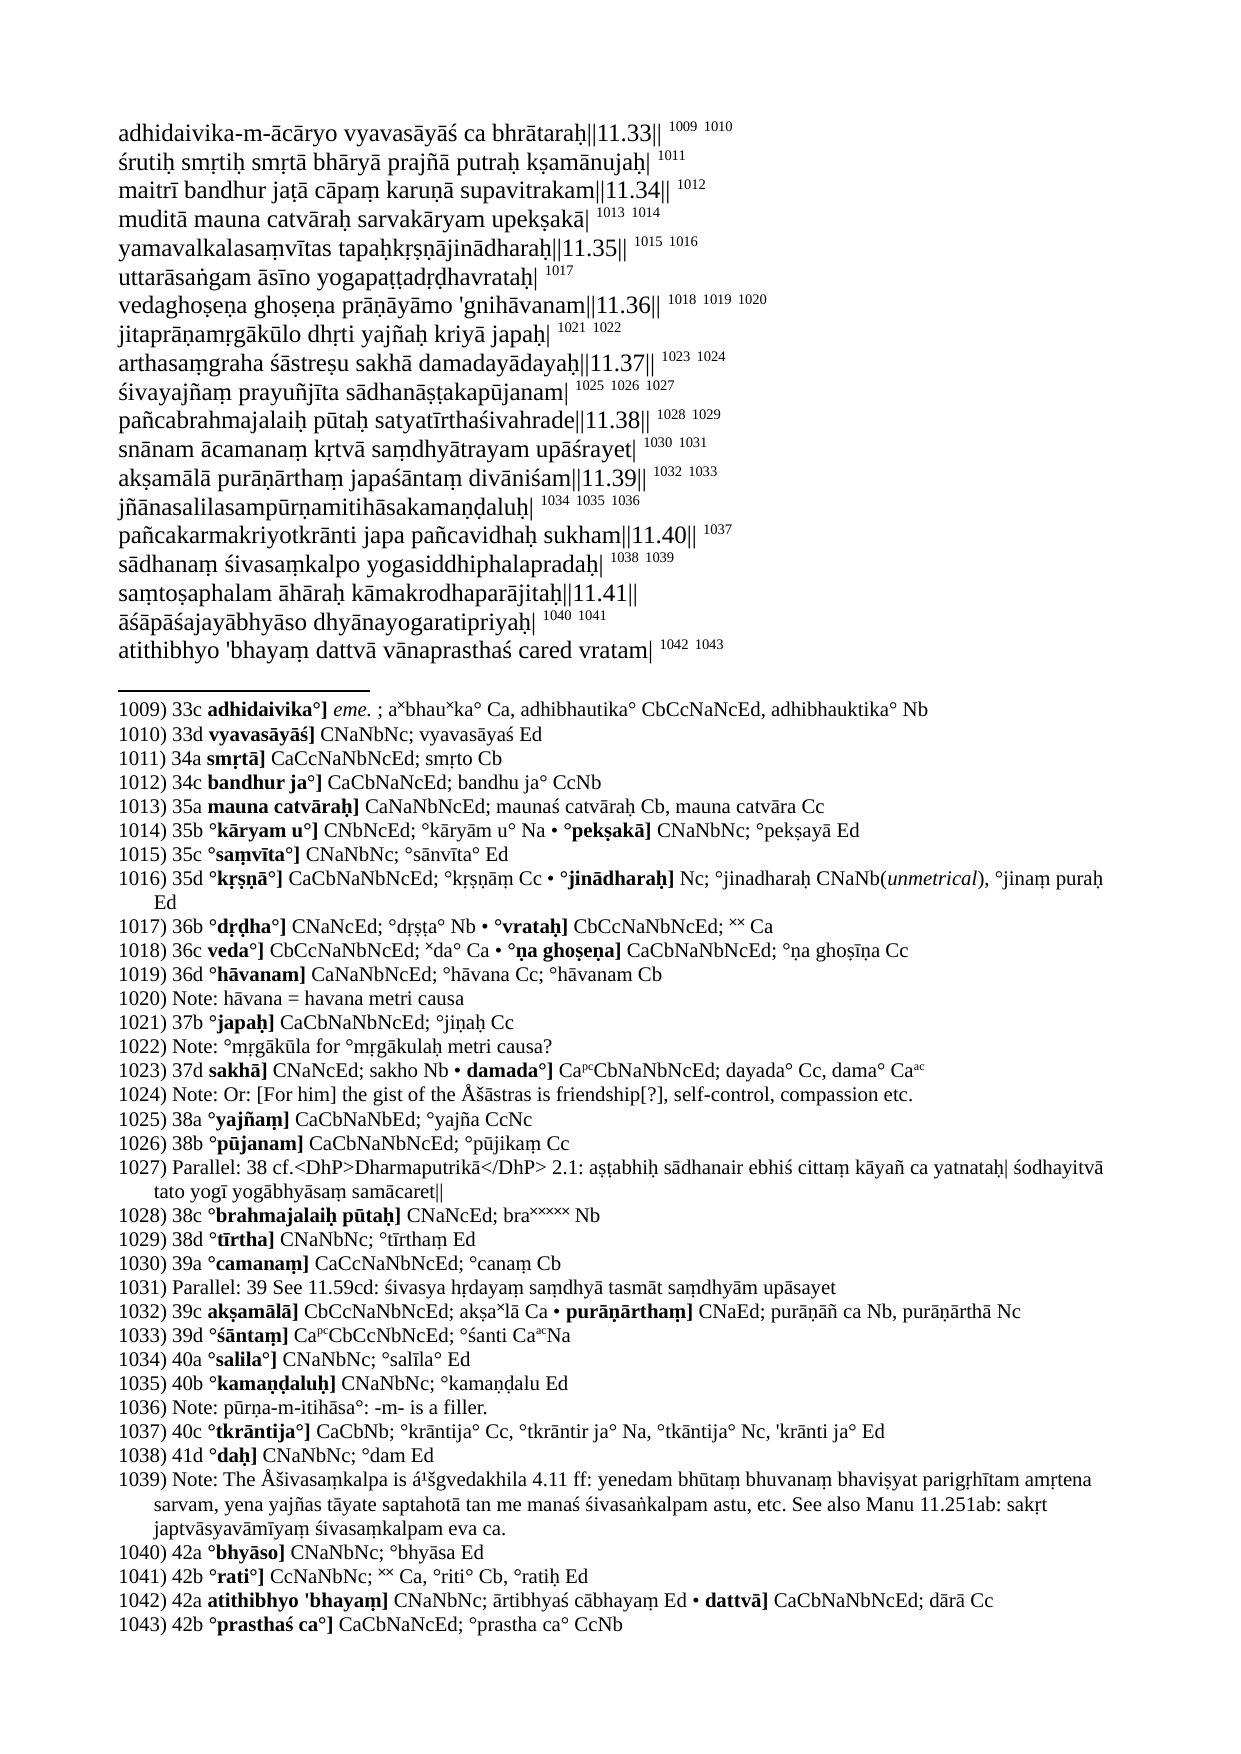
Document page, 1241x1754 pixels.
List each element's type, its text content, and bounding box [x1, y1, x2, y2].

text ) 34a smṛtā] CaCcNaNbNcEd; smṛto Cb [118, 746, 1122, 769]
text ) 35d °kṛṣṇā°] CaCbNaNbNcEd; °kṛṣṇāṃ Cc • °jinādharaḥ] Nc; °jinadharaḥ CNaNb(unmetrical), °jinaṃ puraḥ Ed [118, 866, 1122, 914]
text ) 36b °dṛḍha°] CNaNcEd; °dṛṣṭa° Nb • °vrataḥ] CbCcNaNbNcEd; ˟˟ Ca [118, 914, 1122, 938]
text śivayajñaṃ prayuñjīta sādhanāṣṭakapūjanam| [118, 377, 1122, 406]
text ) 42a atithibhyo 'bhayaṃ] CNaNbNc; ārtibhyaś cābhayaṃ Ed • dattvā] CaCbNaNbNcEd; dārā Cc [118, 1588, 1122, 1612]
text ) Parallel: 38 cf.<DhP>Dharmaputrikā</DhP> 2.1: aṣṭabhiḥ sādhanair ebhiś cittaṃ kāyañ ca yatnataḥ| śodhayitvā tato yogī yogābhyāsaṃ samācaret|| [118, 1154, 1122, 1203]
text ) 38c °brahmajalaiḥ pūtaḥ] CNaNcEd; bra˟˟˟˟˟ Nb [118, 1203, 1122, 1227]
text ) Note: °mṛgākūla for °mṛgākulaḥ metri causa? [118, 1034, 1122, 1058]
text ) 39d °śāntaṃ] CapcCbCcNbNcEd; °śanti CaacNa [118, 1323, 1122, 1347]
text ) 39a °camanaṃ] CaCcNaNbNcEd; °canaṃ Cb [118, 1251, 1122, 1275]
text vedaghoṣeṇa ghoṣeṇa prāṇāyāmo 'gnihāvanam||11.36|| [118, 291, 1122, 319]
text ) 33c adhidaivika°] eme. ; a˟bhau˟ka° Ca, adhibhautika° CbCcNaNcEd, adhibhauktika° Nb [118, 697, 1122, 721]
text saṃtoṣaphalam āhāraḥ kāmakrodhaparājitaḥ||11.41|| [118, 578, 1122, 607]
text ) 40a °salila°] CNaNbNc; °salīla° Ed [118, 1347, 1122, 1371]
text ) 40b °kamaṇḍaluḥ] CNaNbNc; °kamaṇḍalu Ed [118, 1371, 1122, 1395]
text muditā mauna catvāraḥ sarvakāryam upekṣakā| [118, 204, 1122, 233]
text ) 38d °tīrtha] CNaNbNc; °tīrthaṃ Ed [118, 1227, 1122, 1251]
text ) Note: The Åšivasaṃkalpa is á¹šgvedakhila 4.11 ff: yenedam bhūtaṃ bhuvanaṃ bhaviṣyat parigṛhītam amṛtena sarvam, yena yajñas tāyate saptahotā tan me manaś śivasaṅkalpam astu, etc. See also Manu 11.251ab: sakṛt japtvāsyavāmīyaṃ śivasaṃkalpam eva ca. [118, 1467, 1122, 1539]
text pañcakarmakriyotkrānti japa pañcavidhaḥ sukham||11.40|| [118, 521, 1122, 549]
text uttarāsaṅgam āsīno yogapaṭṭadṛḍhavrataḥ| [118, 262, 1122, 291]
text ) 35b °kāryam u°] CNbNcEd; °kāryām u° Na • °pekṣakā] CNaNbNc; °pekṣayā Ed [118, 818, 1122, 842]
text śrutiḥ smṛtiḥ smṛtā bhāryā prajñā putraḥ kṣamānujaḥ| [118, 147, 1122, 176]
text yamavalkalasaṃvītas tapaḥkṛṣṇājinādharaḥ||11.35|| [118, 233, 1122, 262]
text ) 34c bandhur ja°] CaCbNaNcEd; bandhu ja° CcNb [118, 769, 1122, 794]
text ) Note: hāvana = havana metri causa [118, 986, 1122, 1010]
text ) 36d °hāvanam] CaNaNbNcEd; °hāvana Cc; °hāvanam Cb [118, 962, 1122, 986]
text ) 37d sakhā] CNaNcEd; sakho Nb • damada°] CapcCbNaNbNcEd; dayada° Cc, dama° Caac [118, 1058, 1122, 1082]
text ) Note: pūrṇa-m-itihāsa°: -m- is a filler. [118, 1395, 1122, 1419]
text ) 42a °bhyāso] CNaNbNc; °bhyāsa Ed [118, 1539, 1122, 1564]
text jñānasalilasampūrṇamitihāsakamaṇḍaluḥ| [118, 492, 1122, 521]
text ) 39c akṣamālā] CbCcNaNbNcEd; akṣa˟lā Ca • purāṇārthaṃ] CNaEd; purāṇāñ ca Nb, purāṇārthā Nc [118, 1299, 1122, 1323]
text ) 38a °yajñaṃ] CaCbNaNbEd; °yajña CcNc [118, 1106, 1122, 1131]
text arthasaṃgraha śāstreṣu sakhā damadayādayaḥ||11.37|| [118, 348, 1122, 377]
text ) 33d vyavasāyāś] CNaNbNc; vyavasāyaś Ed [118, 721, 1122, 746]
text ) 35c °saṃvīta°] CNaNbNc; °sānvīta° Ed [118, 842, 1122, 866]
text atithibhyo 'bhayaṃ dattvā vānaprasthaś cared vratam| [118, 636, 1122, 664]
text āśāpāśajayābhyāso dhyānayogaratipriyaḥ| [118, 607, 1122, 636]
text ) Parallel: 39 See 11.59cd: śivasya hṛdayaṃ saṃdhyā tasmāt saṃdhyām upāsayet [118, 1275, 1122, 1299]
text sādhanaṃ śivasaṃkalpo yogasiddhiphalapradaḥ| [118, 549, 1122, 578]
text ) 36c veda°] CbCcNaNbNcEd; ˟da° Ca • °ṇa ghoṣeṇa] CaCbNaNbNcEd; °ṇa ghoṣīṇa Cc [118, 938, 1122, 962]
text snānam ācamanaṃ kṛtvā saṃdhyātrayam upāśrayet| [118, 434, 1122, 463]
text akṣamālā purāṇārthaṃ japaśāntaṃ divāniśam||11.39|| [118, 463, 1122, 492]
text maitrī bandhur jaṭā cāpaṃ karuṇā supavitrakam||11.34|| [118, 176, 1122, 204]
text ) 37b °japaḥ] CaCbNaNbNcEd; °jiṇaḥ Cc [118, 1010, 1122, 1034]
text ) Note: Or: [For him] the gist of the Åšāstras is friendship[?], self-control, compassion etc. [118, 1082, 1122, 1106]
text pañcabrahmajalaiḥ pūtaḥ satyatīrthaśivahrade||11.38|| [118, 406, 1122, 434]
text ) 35a mauna catvāraḥ] CaNaNbNcEd; maunaś catvāraḥ Cb, mauna catvāra Cc [118, 794, 1122, 818]
text ) 38b °pūjanam] CaCbNaNbNcEd; °pūjikaṃ Cc [118, 1131, 1122, 1154]
text ) 42b °prasthaś ca°] CaCbNaNcEd; °prastha ca° CcNb [118, 1612, 1122, 1636]
text ) 42b °rati°] CcNaNbNc; ˟˟ Ca, °riti° Cb, °ratiḥ Ed [118, 1564, 1122, 1588]
text jitaprāṇamṛgākūlo dhṛti yajñaḥ kriyā japaḥ| [118, 319, 1122, 348]
text ) 40c °tkrāntija°] CaCbNb; °krāntija° Cc, °tkrāntir ja° Na, °tkāntija° Nc, 'krānti ja° Ed [118, 1419, 1122, 1443]
text adhidaivika-m-ācāryo vyavasāyāś ca bhrātaraḥ||11.33|| [118, 118, 1122, 147]
text ) 41d °daḥ] CNaNbNc; °dam Ed [118, 1443, 1122, 1467]
